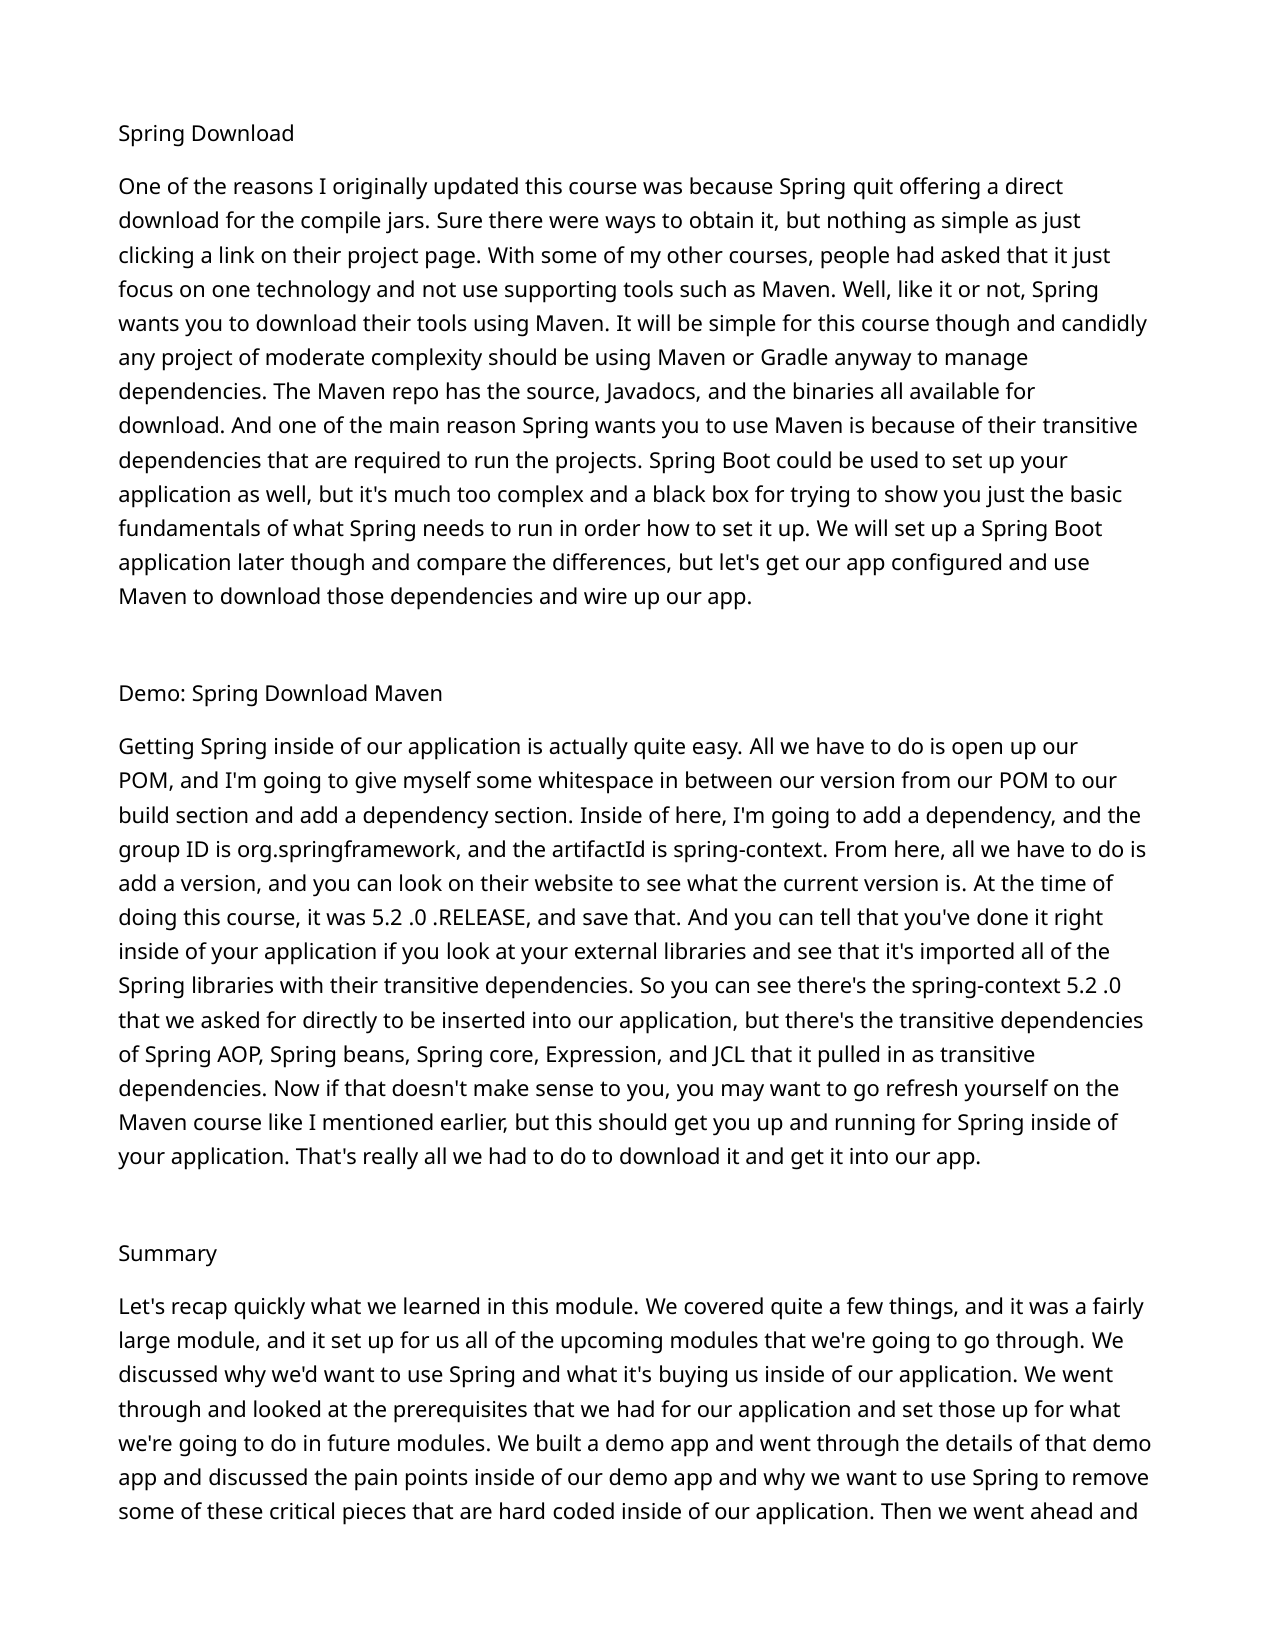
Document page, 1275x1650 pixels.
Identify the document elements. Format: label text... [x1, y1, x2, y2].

text Getting Spring inside of our application is actually quite easy. All we have to do is open up our POM, and I'm going to give myself some whitespace in between our version from our POM to our build section and add a dependency section. Inside of here, I'm going to add a dependency, and the group ID is org.springframework, and the artifactId is spring-context. From here, all we have to do is add a version, and you can look on their website to see what the current version is. At the time of doing this course, it was 5.2 .0 .RELEASE, and save that. And you can tell that you've done it right inside of your application if you look at your external libraries and see that it's imported all of the Spring libraries with their transitive dependencies. So you can see there's the spring-context 5.2 .0 that we asked for directly to be inserted into our application, but there's the transitive dependencies of Spring AOP, Spring beans, Spring core, Expression, and JCL that it pulled in as transitive dependencies. Now if that doesn't make sense to you, you may want to go refresh yourself on the Maven course like I mentioned earlier, but this should get you up and running for Spring inside of your application. That's really all we had to do to download it and get it into our app. [118, 731, 1157, 1171]
text One of the reasons I originally updated this course was because Spring quit offering a direct download for the compile jars. Sure there were ways to obtain it, but nothing as simple as just clicking a link on their project page. With some of my other courses, people had asked that it just focus on one technology and not use supporting tools such as Maven. Well, like it or not, Spring wants you to download their tools using Maven. It will be simple for this course though and candidly any project of moderate complexity should be using Maven or Gradle anyway to manage dependencies. The Maven repo has the source, Javadocs, and the binaries all available for download. And one of the main reason Spring wants you to use Maven is because of their transitive dependencies that are required to run the projects. Spring Boot could be used to set up your application as well, but it's much too complex and a black box for trying to show you just the basic fundamentals of what Spring needs to run in order how to set it up. We will set up a Spring Boot application later though and compare the differences, but let's get our app configured and use Maven to download those dependencies and wire up our app. [118, 171, 1157, 611]
subtitle Spring Download [118, 118, 1157, 148]
subtitle Demo: Spring Download Maven [118, 678, 1157, 708]
subtitle Summary [118, 1238, 1157, 1268]
text Let's recap quickly what we learned in this module. We covered quite a few things, and it was a fairly large module, and it set up for us all of the upcoming modules that we're going to go through. We discussed why we'd want to use Spring and what it's buying us inside of our application. We went through and looked at the prerequisites that we had for our application and set those up for what we're going to do in future modules. We built a demo app and went through the details of that demo app and discussed the pain points inside of our demo app and why we want to use Spring to remove some of these critical pieces that are hard coded inside of our application. Then we went ahead and [118, 1291, 1157, 1526]
